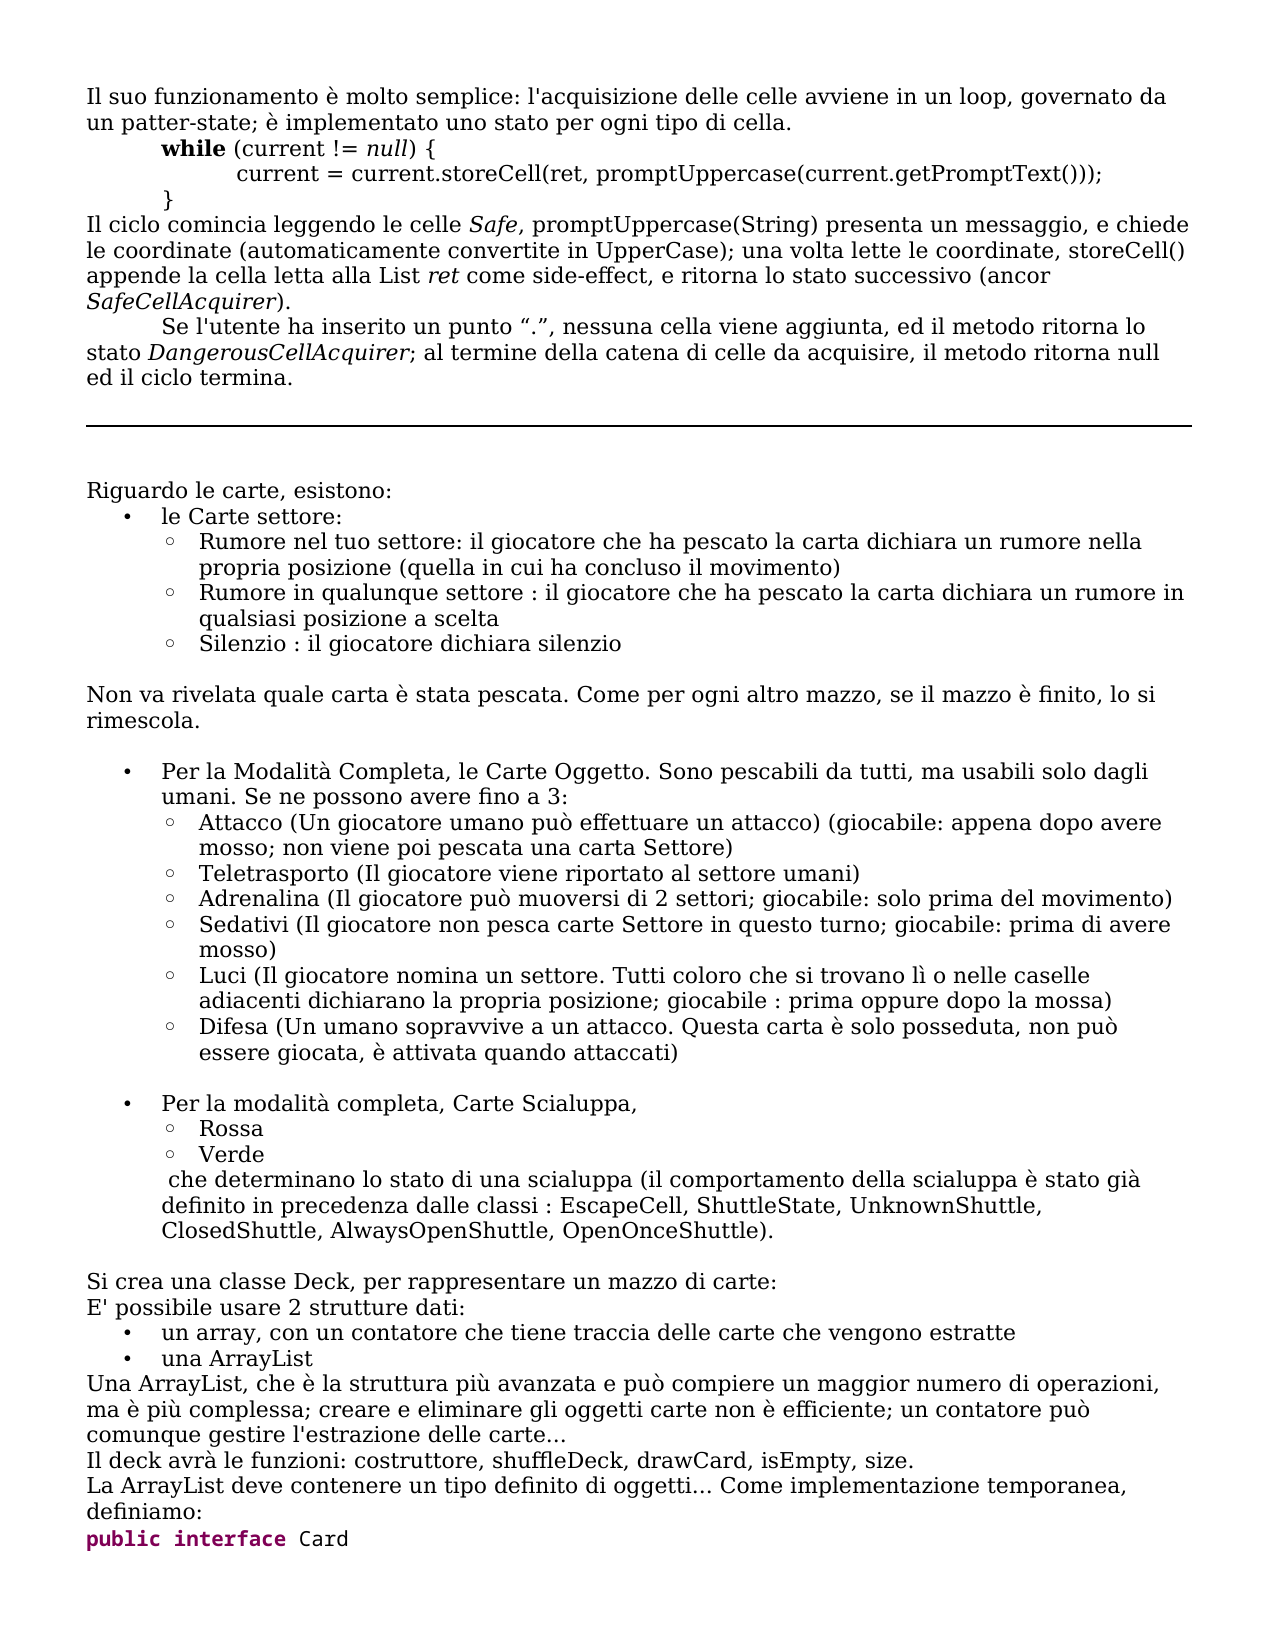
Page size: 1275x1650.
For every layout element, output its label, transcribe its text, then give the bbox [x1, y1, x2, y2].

text E' possibile usare 2 strutture dati: [86, 1295, 1192, 1320]
list Per la Modalità Completa, le Carte Oggetto. Sono pescabili da tutti, ma usabili solo dagli umani. Se ne possono avere fino a 3: [123, 759, 1192, 810]
text La ArrayList deve contenere un tipo definito di oggetti... Come implementazione temporanea, definiamo: [86, 1473, 1192, 1524]
list che determinano lo stato di una scialuppa (il comportamento della scialuppa è stato già definito in precedenza dalle classi : EscapeCell, ShuttleState, UnknownShuttle, ClosedShuttle, AlwaysOpenShuttle, OpenOnceShuttle). [123, 1167, 1192, 1244]
list Verde [161, 1142, 1192, 1167]
list Per la modalità completa, Carte Scialuppa, [123, 1091, 1192, 1116]
list una ArrayList [123, 1346, 1192, 1371]
list Adrenalina (Il giocatore può muoversi di 2 settori; giocabile: solo prima del movimento) [161, 887, 1192, 912]
list un array, con un contatore che tiene traccia delle carte che vengono estratte [123, 1320, 1192, 1346]
text Il suo funzionamento è molto semplice: l'acquisizione delle celle avviene in un loop, governato da un patter-state; è implementato uno stato per ogni tipo di cella. [86, 84, 1192, 135]
text Una ArrayList, che è la struttura più avanzata e può compiere un maggior numero di operazioni, ma è più complessa; creare e eliminare gli oggetti carte non è efficiente; un contatore può comunque gestire l'estrazione delle carte... [86, 1371, 1192, 1448]
list Rossa [161, 1116, 1192, 1142]
list Rumore in qualunque settore : il giocatore che ha pescato la carta dichiara un rumore in qualsiasi posizione a scelta [161, 580, 1192, 631]
text Il ciclo comincia leggendo le celle Safe, promptUppercase(String) presenta un messaggio, e chiede le coordinate (automaticamente convertite in UpperCase); una volta lette le coordinate, storeCell() appende la cella letta alla List ret come side-effect, e ritorna lo stato successivo (ancor SafeCellAcquirer). [86, 212, 1192, 314]
list Silenzio : il giocatore dichiara silenzio [161, 631, 1192, 657]
text current = current.storeCell(ret, promptUppercase(current.getPromptText())); [86, 161, 1192, 187]
list Attacco (Un giocatore umano può effettuare un attacco) (giocabile: appena dopo avere mosso; non viene poi pescata una carta Settore) [161, 810, 1192, 861]
list Sedativi (Il giocatore non pesca carte Settore in questo turno; giocabile: prima di avere mosso) [161, 912, 1192, 963]
list Difesa (Un umano sopravvive a un attacco. Questa carta è solo posseduta, non può essere giocata, è attivata quando attaccati) [161, 1014, 1192, 1065]
text Non va rivelata quale carta è stata pescata. Come per ogni altro mazzo, se il mazzo è finito, lo si rimescola. [86, 682, 1192, 733]
text Riguardo le carte, esistono: [86, 478, 1192, 504]
list Teletrasporto (Il giocatore viene riportato al settore umani) [161, 861, 1192, 887]
text Il deck avrà le funzioni: costruttore, shuffleDeck, drawCard, isEmpty, size. [86, 1448, 1192, 1473]
text Si crea una classe Deck, per rappresentare un mazzo di carte: [86, 1269, 1192, 1295]
list Rumore nel tuo settore: il giocatore che ha pescato la carta dichiara un rumore nella propria posizione (quella in cui ha concluso il movimento) [161, 529, 1192, 580]
text } [86, 187, 1192, 212]
list le Carte settore: [123, 504, 1192, 529]
list Luci (Il giocatore nomina un settore. Tutti coloro che si trovano lì o nelle caselle adiacenti dichiarano la propria posizione; giocabile : prima oppure dopo la mossa) [161, 963, 1192, 1014]
text Se l'utente ha inserito un punto “.”, nessuna cella viene aggiunta, ed il metodo ritorna lo stato DangerousCellAcquirer; al termine della catena di celle da acquisire, il metodo ritorna null ed il ciclo termina. [86, 314, 1192, 391]
text public interface Card [86, 1524, 1192, 1553]
text while (current != null) { [86, 135, 1192, 161]
